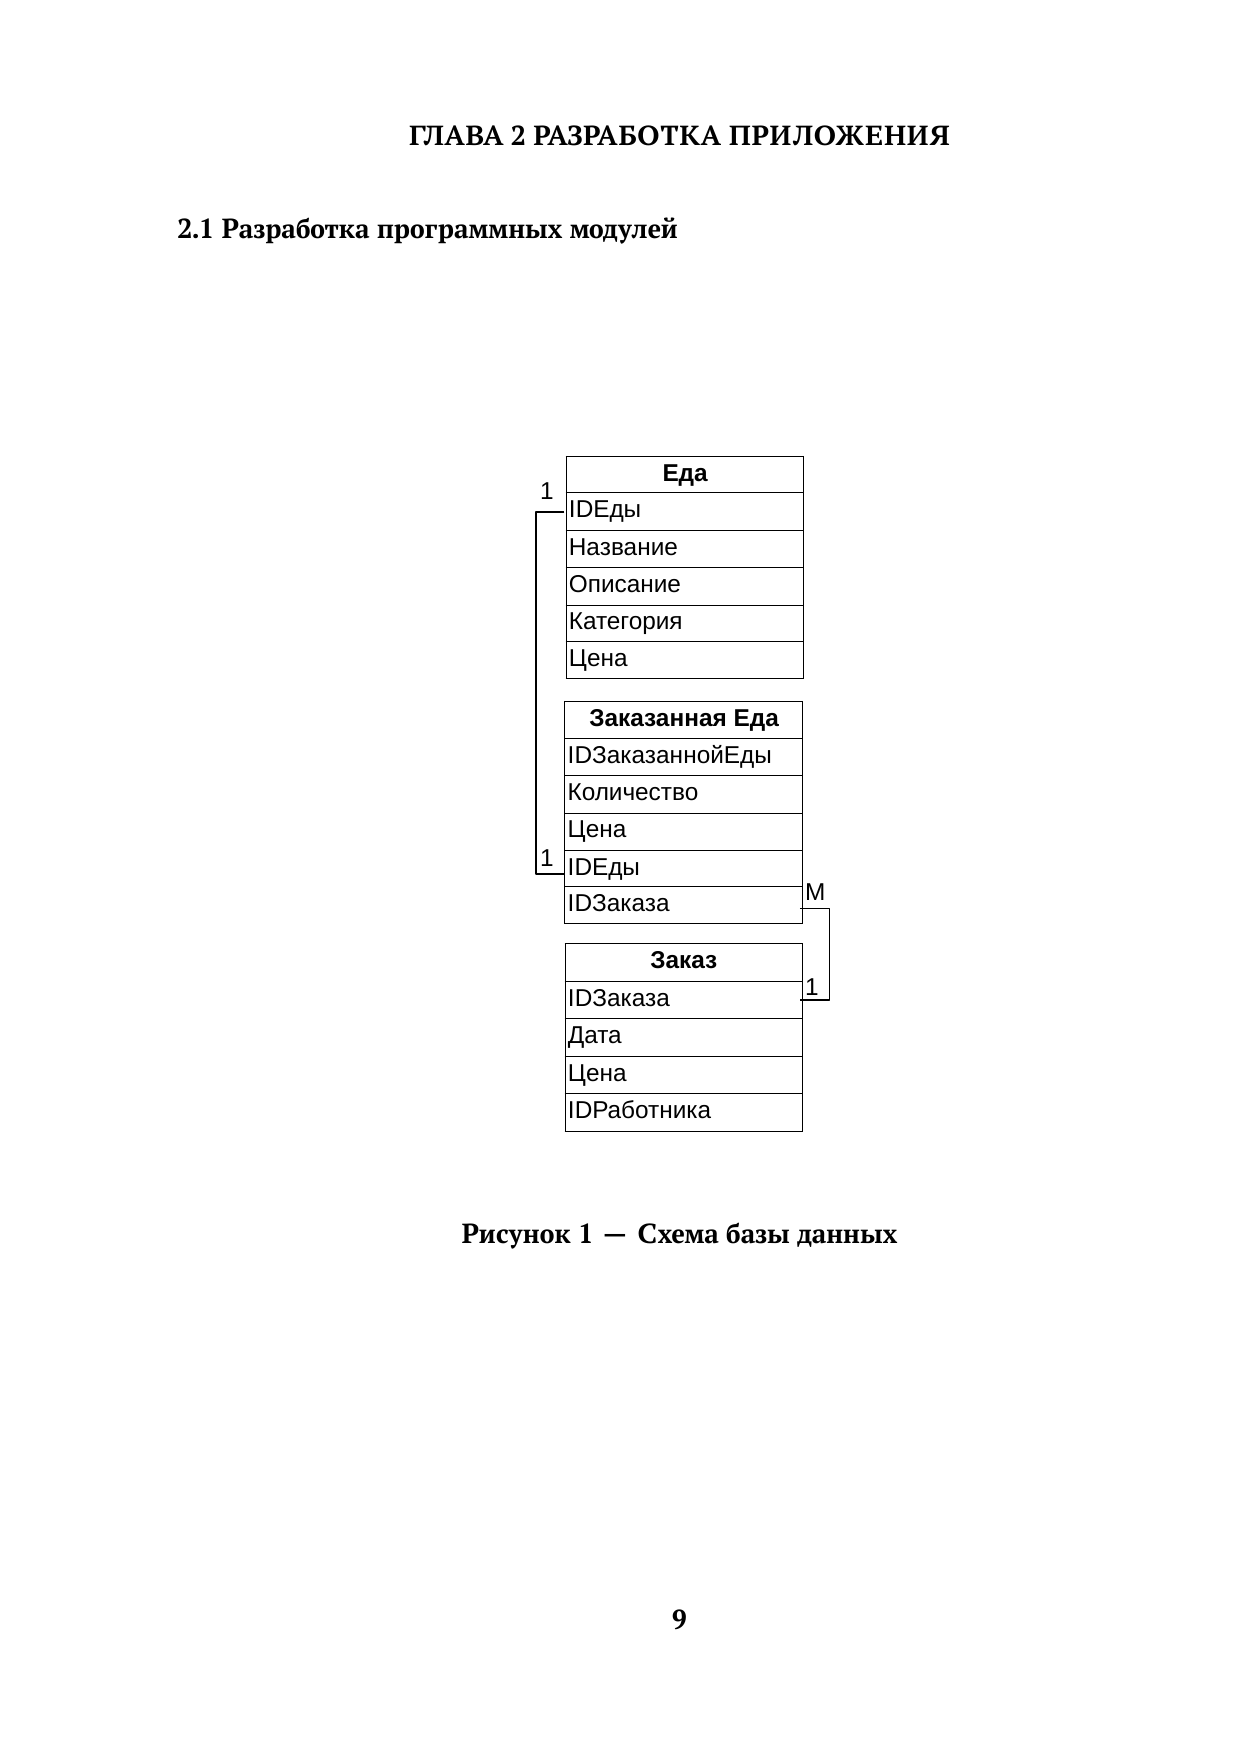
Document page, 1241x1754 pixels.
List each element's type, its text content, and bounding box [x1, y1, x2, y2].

text Рисунок 1 — Схема базы данных [378, 365, 980, 1249]
subtitle 2.1 Разработка программных модулей [177, 211, 1181, 244]
subtitle ГЛАВА 2 РАЗРАБОТКА ПРИЛОЖЕНИЯ [177, 118, 1181, 152]
